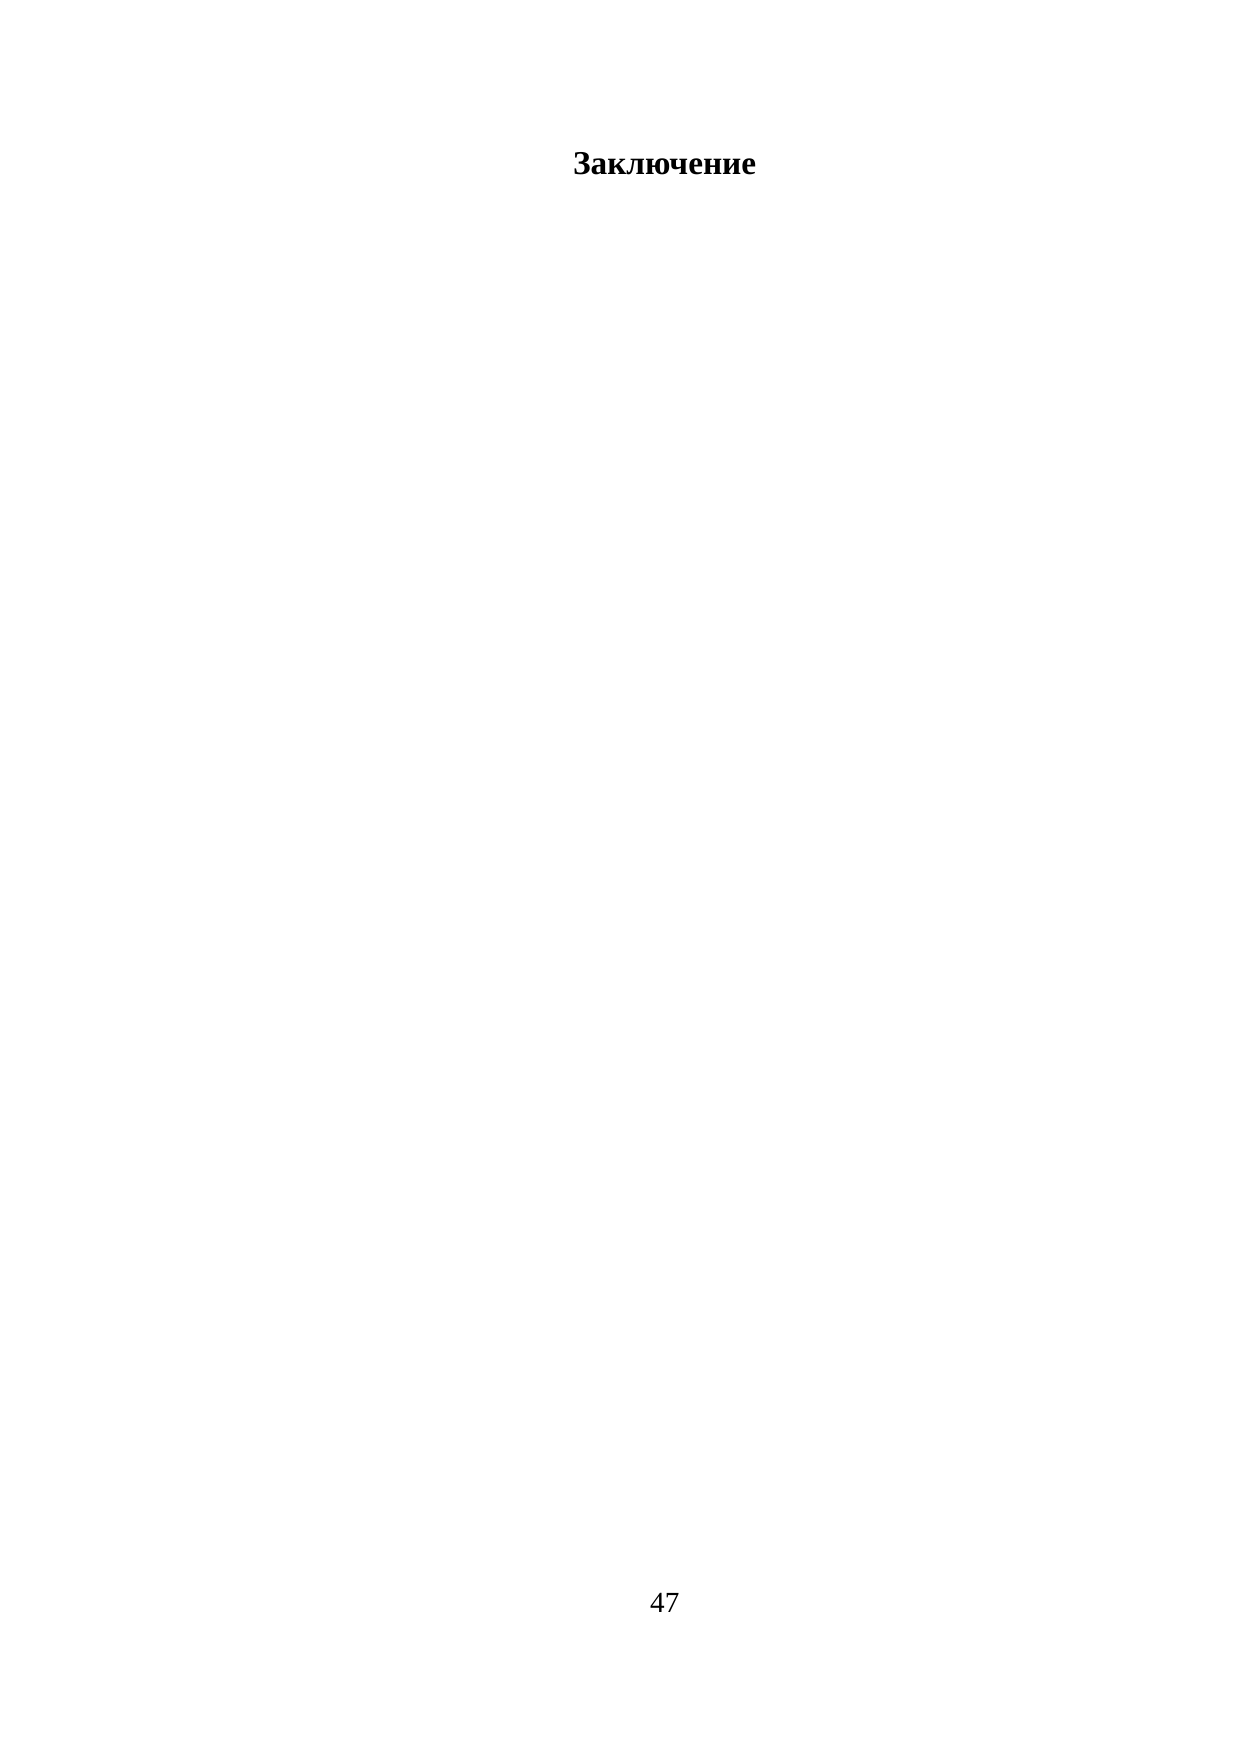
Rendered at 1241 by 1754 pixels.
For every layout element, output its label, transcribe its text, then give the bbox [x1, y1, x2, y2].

subtitle Заключение [177, 143, 1152, 181]
